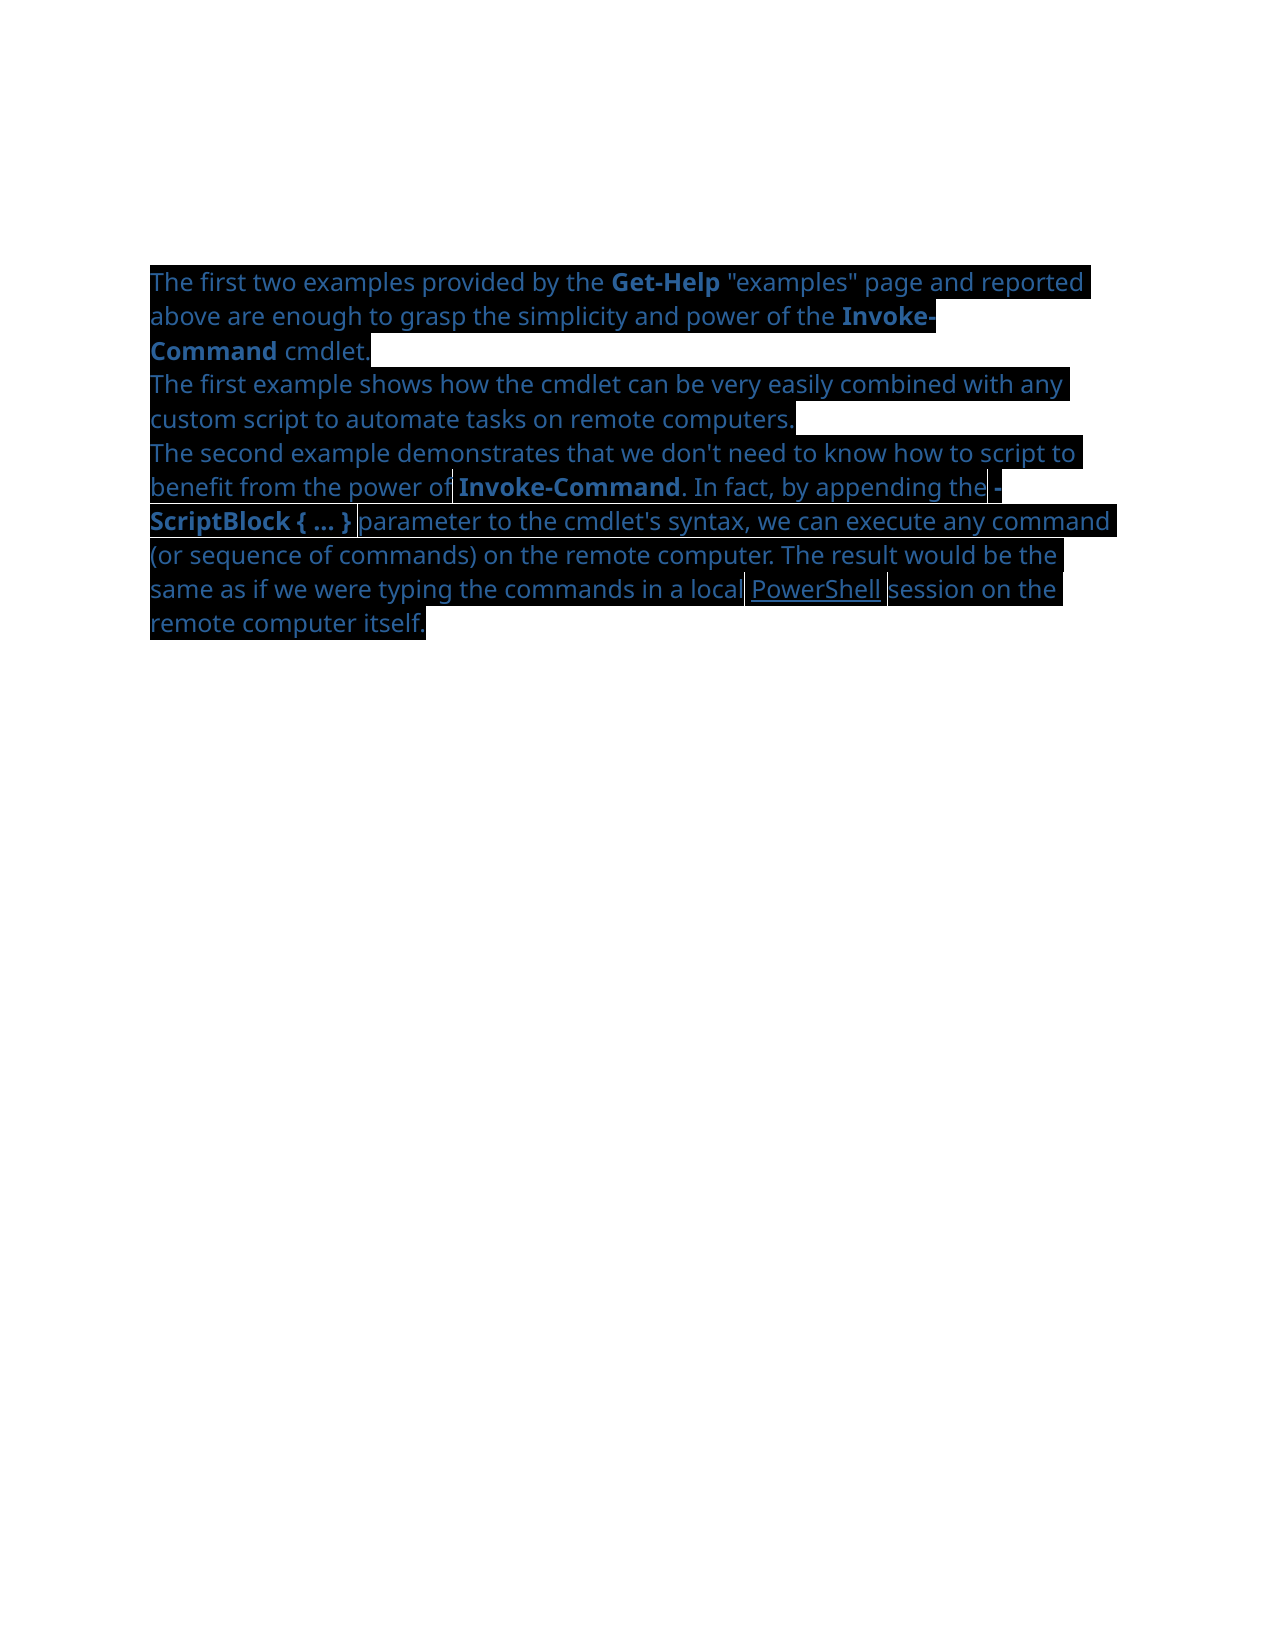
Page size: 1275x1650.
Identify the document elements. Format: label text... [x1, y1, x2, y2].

text The first example shows how the cmdlet can be very easily combined with any custom script to automate tasks on remote computers. [150, 367, 1125, 435]
text The first two examples provided by the Get-Help "examples" page and reported above are enough to grasp the simplicity and power of the Invoke-Command cmdlet. [150, 265, 1125, 367]
text The second example demonstrates that we don't need to know how to script to benefit from the power of Invoke-Command. In fact, by appending the -ScriptBlock { ... } parameter to the cmdlet's syntax, we can execute any command (or sequence of commands) on the remote computer. The result would be the same as if we were typing the commands in a local PowerShell session on the remote computer itself. [150, 435, 1125, 640]
